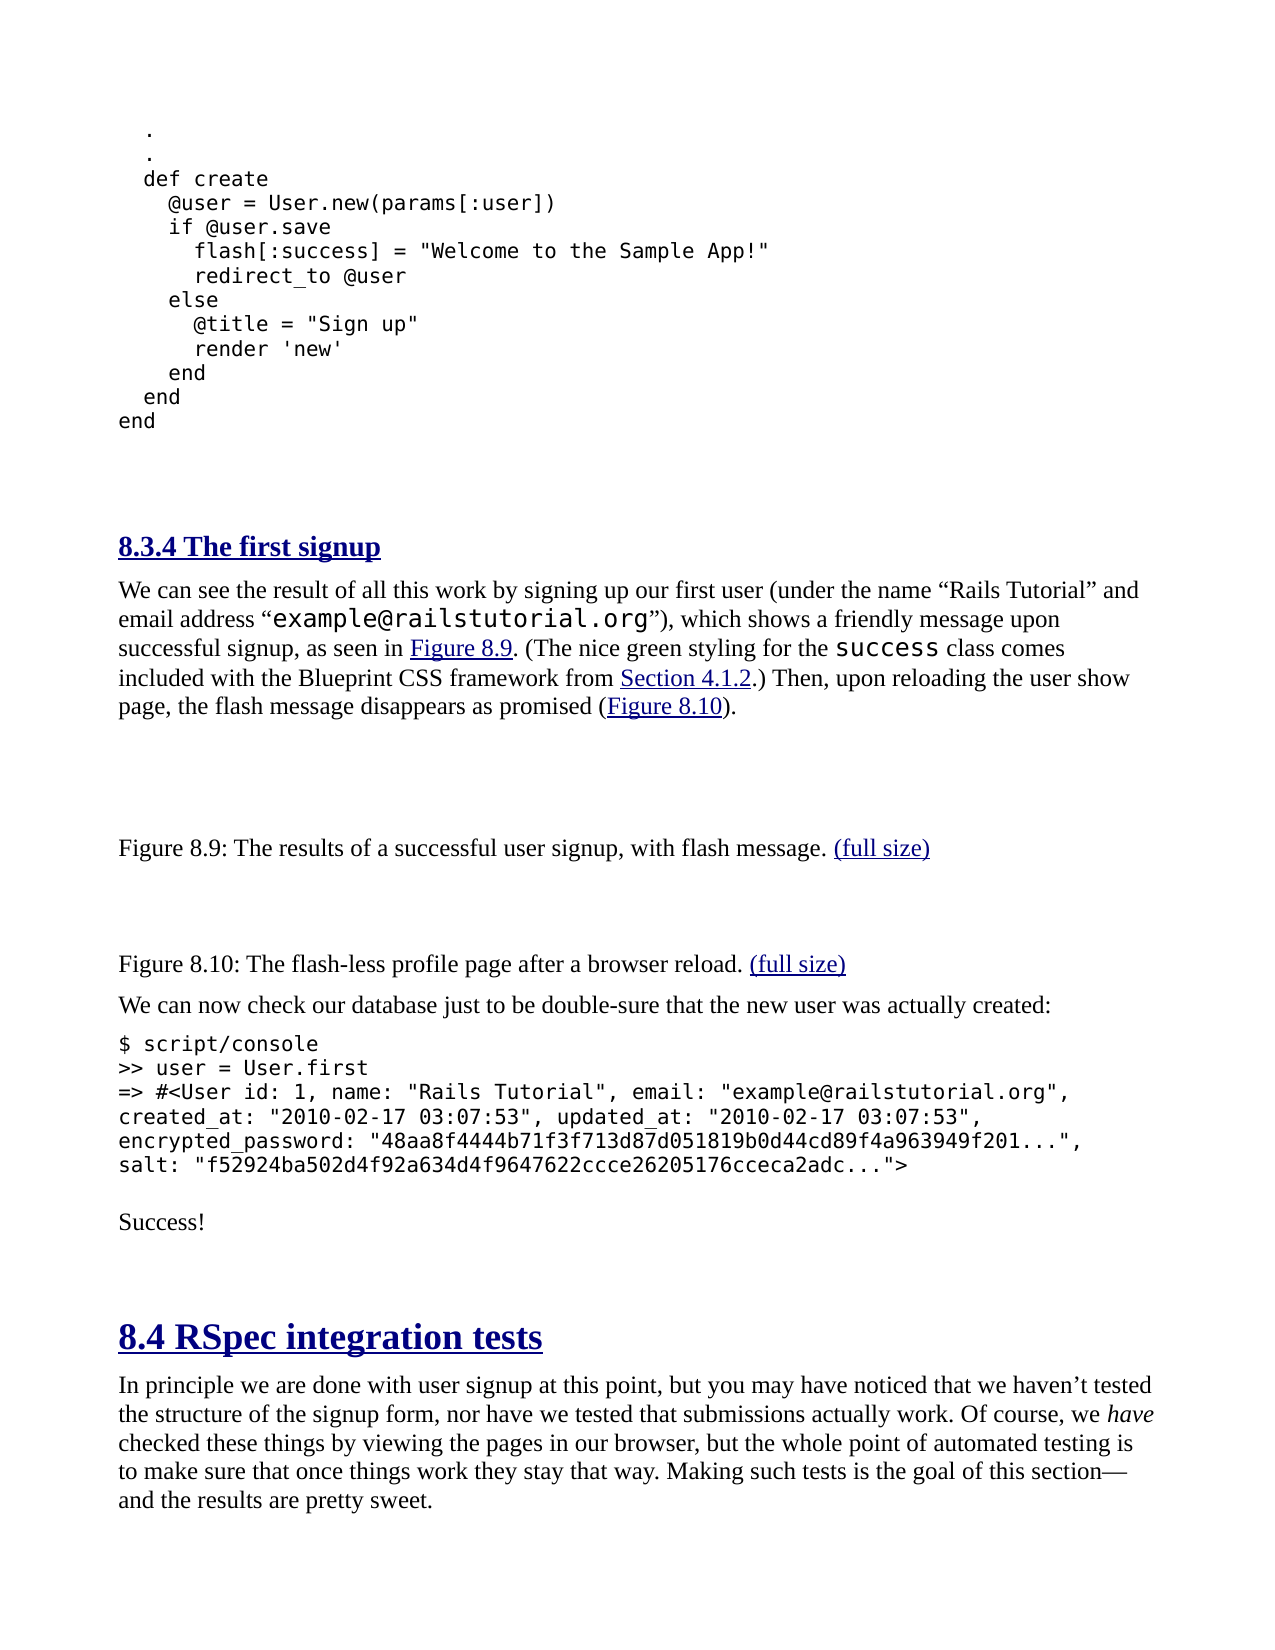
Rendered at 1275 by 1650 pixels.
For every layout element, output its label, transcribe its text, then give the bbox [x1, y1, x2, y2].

text render 'new' [118, 337, 1157, 361]
text flash[:success] = "Welcome to the Sample App!" [118, 239, 1157, 264]
text >> user = User.first [118, 1056, 1157, 1080]
text created_at: "2010-02-17 03:07:53", updated_at: "2010-02-17 03:07:53", [118, 1105, 1157, 1129]
text In principle we are done with user signup at this point, but you may have noticed that we haven’t tested the structure of the signup form, nor have we tested that submissions actually work. Of course, we have checked these things by viewing the pages in our browser, but the whole point of automated testing is to make sure that once things work they stay that way. Making such tests is the goal of this section—and the results are pretty sweet. [118, 1370, 1157, 1514]
text end [118, 409, 1157, 434]
text encrypted_password: "48aa8f4444b71f3f713d87d051819b0d44cd89f4a963949f201...", [118, 1129, 1157, 1153]
text else [118, 288, 1157, 312]
subtitle 8.3.4 The first signup [118, 529, 1157, 563]
text @title = "Sign up" [118, 312, 1157, 337]
text if @user.save [118, 215, 1157, 239]
text salt: "f52924ba502d4f92a634d4f9647622ccce26205176cceca2adc..."> [118, 1153, 1157, 1177]
text . [118, 118, 1157, 142]
text Success! [118, 1207, 1157, 1236]
text end [118, 361, 1157, 385]
text We can see the result of all this work by signing up our first user (under the name “Rails Tutorial” and email address “example@railstutorial.org”), which shows a friendly message upon successful signup, as seen in Figure 8.9. (The nice green styling for the success class comes included with the Blueprint CSS framework from Section 4.1.2.) Then, upon reloading the user show page, the flash message disappears as promised (Figure 8.10). [118, 575, 1157, 720]
text . [118, 142, 1157, 167]
text => #<User id: 1, name: "Rails Tutorial", email: "example@railstutorial.org", [118, 1080, 1157, 1105]
text end [118, 385, 1157, 409]
text We can now check our database just to be double-sure that the new user was actually created: [118, 991, 1157, 1019]
text @user = User.new(params[:user]) [118, 191, 1157, 215]
text $ script/console [118, 1032, 1157, 1056]
text def create [118, 167, 1157, 191]
text Figure 8.10: The flash-less profile page after a browser reload. (full size) [118, 949, 1157, 978]
text Figure 8.9: The results of a successful user signup, with flash message. (full size) [118, 833, 1157, 862]
subtitle 8.4 RSpec integration tests [118, 1314, 1157, 1358]
text redirect_to @user [118, 264, 1157, 288]
